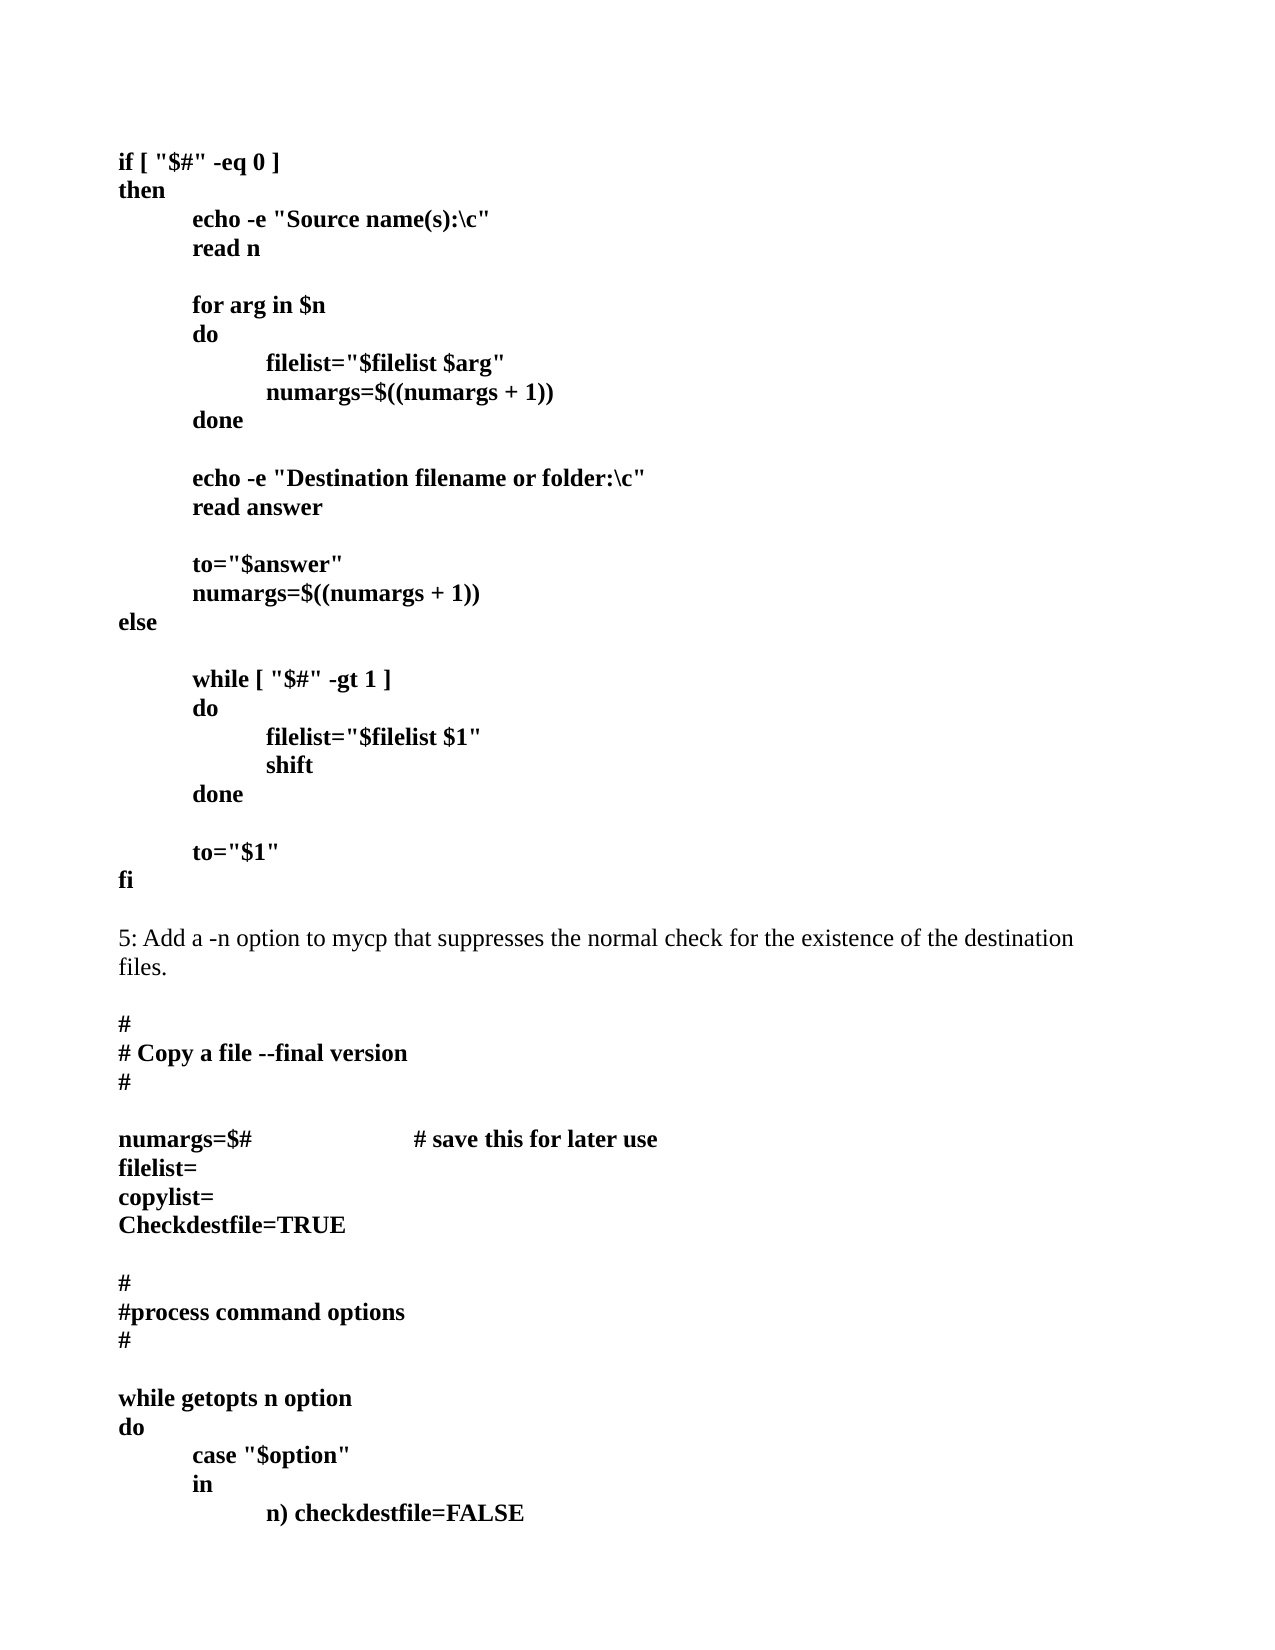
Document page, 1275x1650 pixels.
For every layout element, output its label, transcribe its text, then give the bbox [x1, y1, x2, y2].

text do [118, 319, 1157, 348]
text Checkdestfile=TRUE [118, 1211, 1157, 1239]
text echo -e "Source name(s):\c" [118, 204, 1157, 233]
text # Copy a file --final version [118, 1038, 1157, 1067]
text read n [118, 233, 1157, 262]
text files. [118, 952, 1157, 981]
text done [118, 406, 1157, 434]
text while [ "$#" -gt 1 ] [118, 664, 1157, 693]
text numargs=$((numargs + 1)) [118, 377, 1157, 406]
text # [118, 1268, 1157, 1297]
text # [118, 1326, 1157, 1354]
text n) checkdestfile=FALSE [118, 1498, 1157, 1527]
text else [118, 607, 1157, 636]
text filelist= [118, 1153, 1157, 1182]
text copylist= [118, 1182, 1157, 1211]
text do [118, 1412, 1157, 1441]
text #process command options [118, 1297, 1157, 1326]
text in [118, 1469, 1157, 1498]
text read answer [118, 492, 1157, 521]
text shift [118, 751, 1157, 779]
text do [118, 693, 1157, 722]
text done [118, 779, 1157, 808]
text # [118, 1067, 1157, 1096]
text numargs=$((numargs + 1)) [118, 578, 1157, 607]
text numargs=$# # save this for later use [118, 1124, 1157, 1153]
text to="$1" [118, 837, 1157, 866]
text to="$answer" [118, 549, 1157, 578]
text while getopts n option [118, 1383, 1157, 1412]
text filelist="$filelist $arg" [118, 348, 1157, 377]
text # [118, 1009, 1157, 1038]
text for arg in $n [118, 291, 1157, 319]
text echo -e "Destination filename or folder:\c" [118, 463, 1157, 492]
text then [118, 176, 1157, 204]
text filelist="$filelist $1" [118, 722, 1157, 751]
text 5: Add a -n option to mycp that suppresses the normal check for the existence of the destination [118, 923, 1157, 952]
text fi [118, 866, 1157, 894]
text case "$option" [118, 1441, 1157, 1469]
text if [ "$#" -eq 0 ] [118, 147, 1157, 176]
